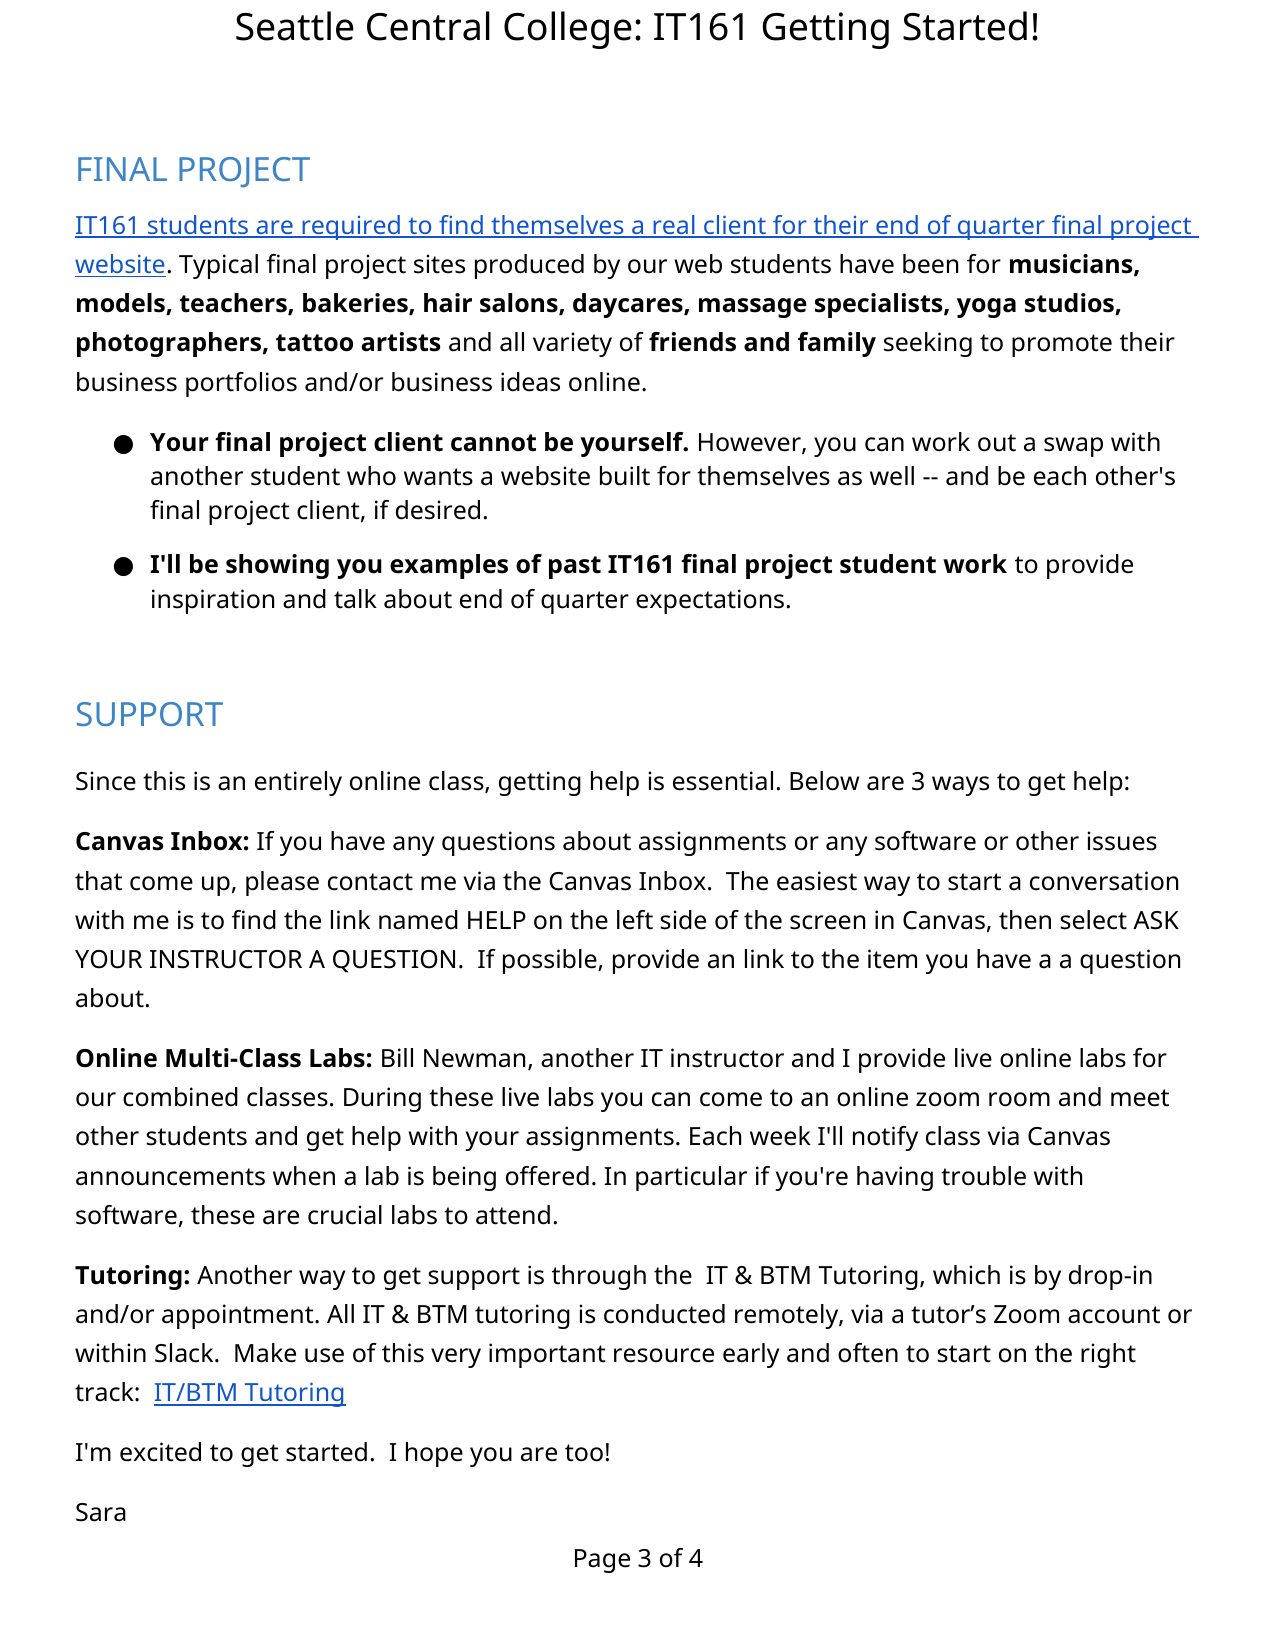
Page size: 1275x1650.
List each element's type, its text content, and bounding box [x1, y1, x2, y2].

text Since this is an entirely online class, getting help is essential. Below are 3 ways to get help: [75, 764, 1200, 798]
text Online Multi-Class Labs: Bill Newman, another IT instructor and I provide live online labs for our combined classes. During these live labs you can come to an online zoom room and meet other students and get help with your assignments. Each week I'll notify class via Canvas announcements when a lab is being offered. In particular if you're having trouble with software, these are crucial labs to attend. [75, 1041, 1200, 1231]
list I'll be showing you examples of past IT161 final project student work to provide inspiration and talk about end of quarter expectations. [112, 547, 1200, 615]
list Your final project client cannot be yourself. However, you can work out a swap with another student who wants a website built for themselves as well -- and be each other's final project client, if desired. [112, 424, 1200, 526]
text SUPPORT [75, 691, 1200, 736]
text Canvas Inbox: If you have any questions about assignments or any software or other issues that come up, please contact me via the Canvas Inbox. The easiest way to start a conversation with me is to find the link named HELP on the left side of the screen in Canvas, then select ASK YOUR INSTRUCTOR A QUESTION. If possible, provide an link to the item you have a a question about. [75, 824, 1200, 1015]
text IT161 students are required to find themselves a real client for their end of quarter final project website. Typical final project sites produced by our web students have been for musicians, models, teachers, bakeries, hair salons, daycares, massage specialists, yoga studios, photographers, tattoo artists and all variety of friends and family seeking to promote their business portfolios and/or business ideas online. [75, 207, 1200, 398]
subtitle FINAL PROJECT [75, 145, 1200, 191]
text I'm excited to get started. I hope you are too! [75, 1435, 1200, 1469]
text Sara [75, 1495, 1200, 1529]
text Tutoring: Another way to get support is through the IT & BTM Tutoring, which is by drop-in and/or appointment. All IT & BTM tutoring is conducted remotely, via a tutor’s Zoom account or within Slack. Make use of this very important resource early and often to start on the right track: IT/BTM Tutoring [75, 1257, 1200, 1409]
